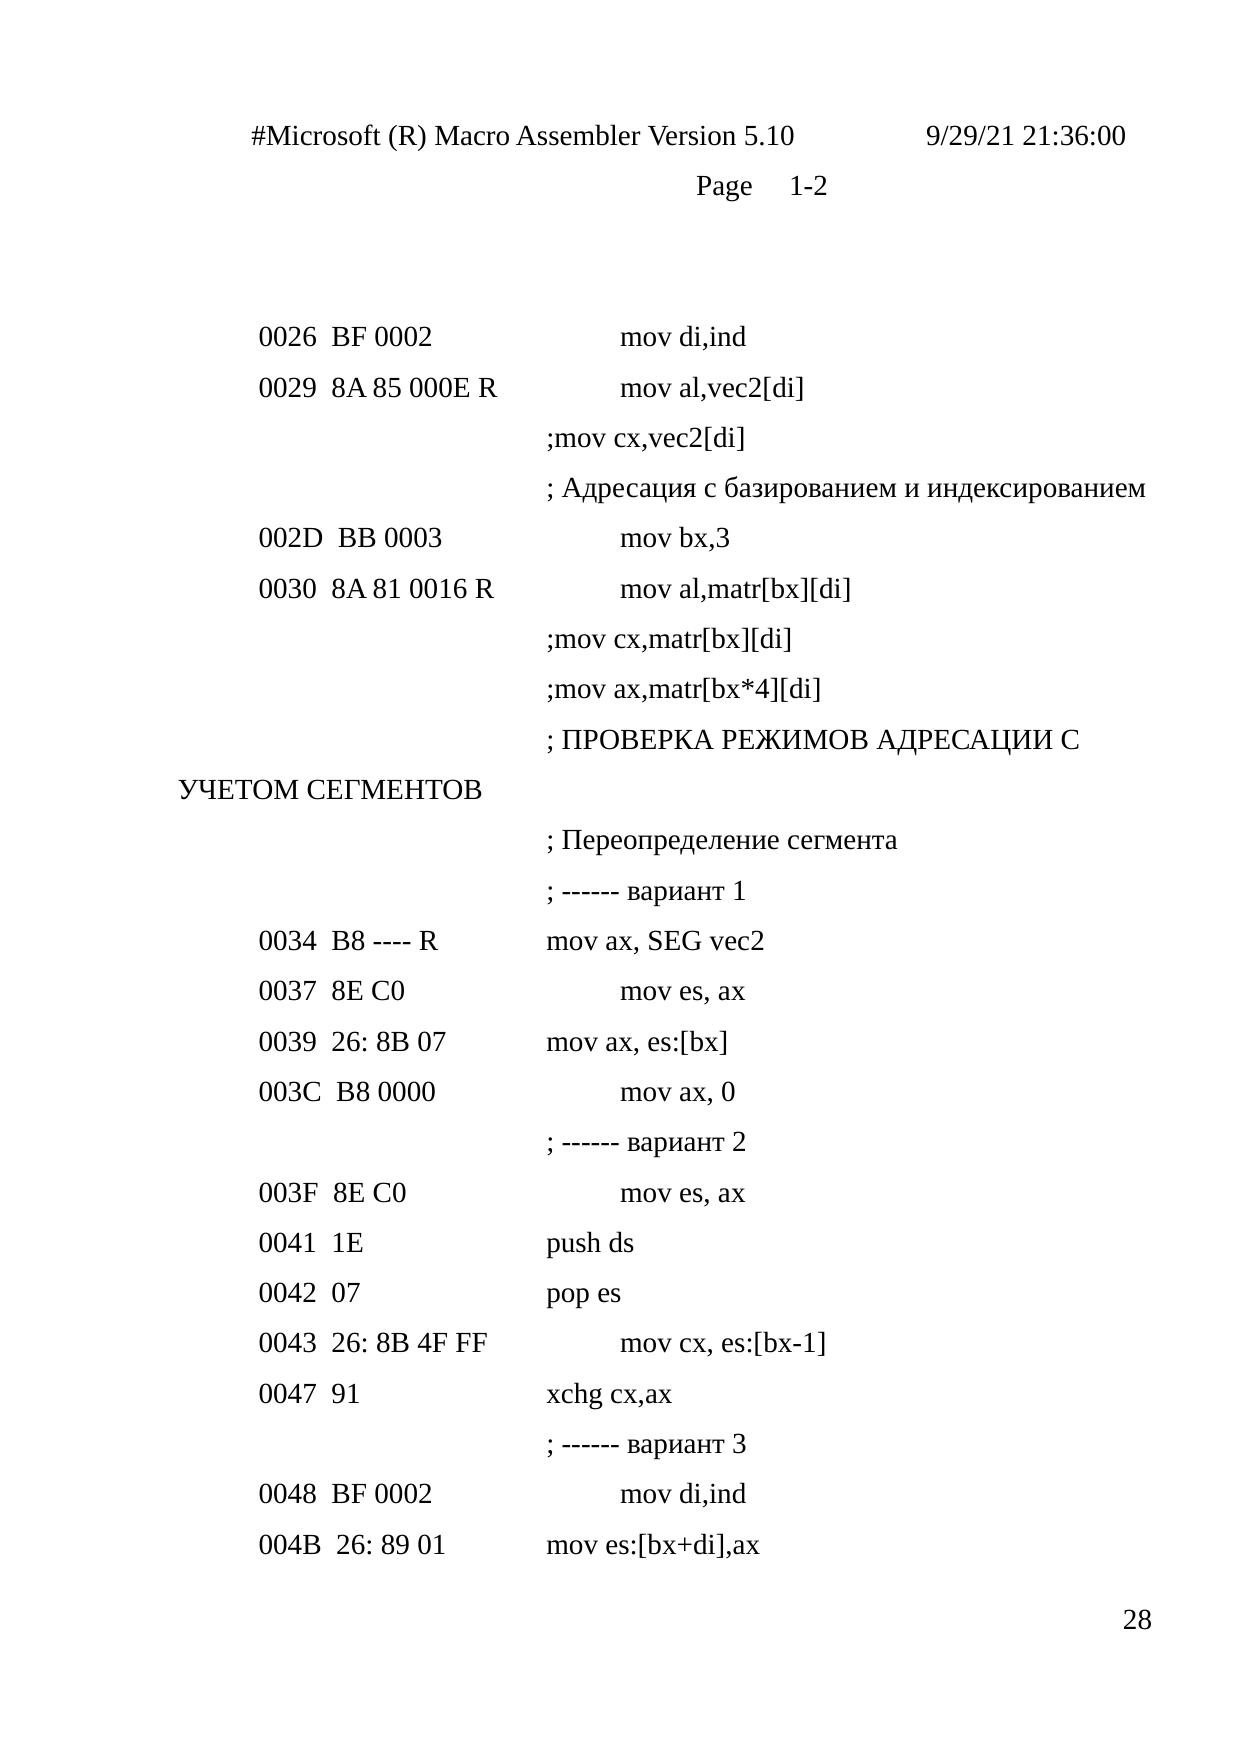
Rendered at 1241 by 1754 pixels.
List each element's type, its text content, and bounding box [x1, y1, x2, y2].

text ; ------ вариант 2 [177, 1124, 1152, 1158]
text 004B 26: 89 01 mov es:[bx+di],ax [177, 1527, 1152, 1560]
text 003C B8 0000 mov ax, 0 [177, 1074, 1152, 1108]
text 0030 8A 81 0016 R mov al,matr[bx][di] [177, 571, 1152, 604]
text Page 1-2 [177, 168, 1152, 202]
text ; ПРОВЕРКА РЕЖИМОВ АДРЕСАЦИИ С УЧЕТОМ СЕГМЕНТОВ [177, 722, 1152, 806]
text ;mov cx,vec2[di] [177, 420, 1152, 453]
text #Microsoft (R) Macro Assembler Version 5.10 9/29/21 21:36:00 [177, 118, 1152, 152]
text 0029 8A 85 000E R mov al,vec2[di] [177, 370, 1152, 403]
text 0047 91 xchg cx,ax [177, 1376, 1152, 1409]
text ; Переопределение сегмента [177, 822, 1152, 856]
text 0042 07 pop es [177, 1275, 1152, 1309]
text 0039 26: 8B 07 mov ax, es:[bx] [177, 1024, 1152, 1057]
text 0043 26: 8B 4F FF mov cx, es:[bx-1] [177, 1326, 1152, 1359]
text 003F 8E C0 mov es, ax [177, 1175, 1152, 1208]
text 0026 BF 0002 mov di,ind [177, 319, 1152, 353]
text ; Адресация с базированием и индексированием [177, 470, 1152, 504]
text 0041 1E push ds [177, 1225, 1152, 1258]
text ;mov cx,matr[bx][di] [177, 621, 1152, 655]
text 0037 8E C0 mov es, ax [177, 973, 1152, 1007]
text 0048 BF 0002 mov di,ind [177, 1477, 1152, 1510]
text ; ------ вариант 3 [177, 1426, 1152, 1460]
text 002D BB 0003 mov bx,3 [177, 521, 1152, 554]
text ;mov ax,matr[bx*4][di] [177, 672, 1152, 705]
text ; ------ вариант 1 [177, 873, 1152, 906]
text 0034 B8 ---- R mov ax, SEG vec2 [177, 923, 1152, 957]
